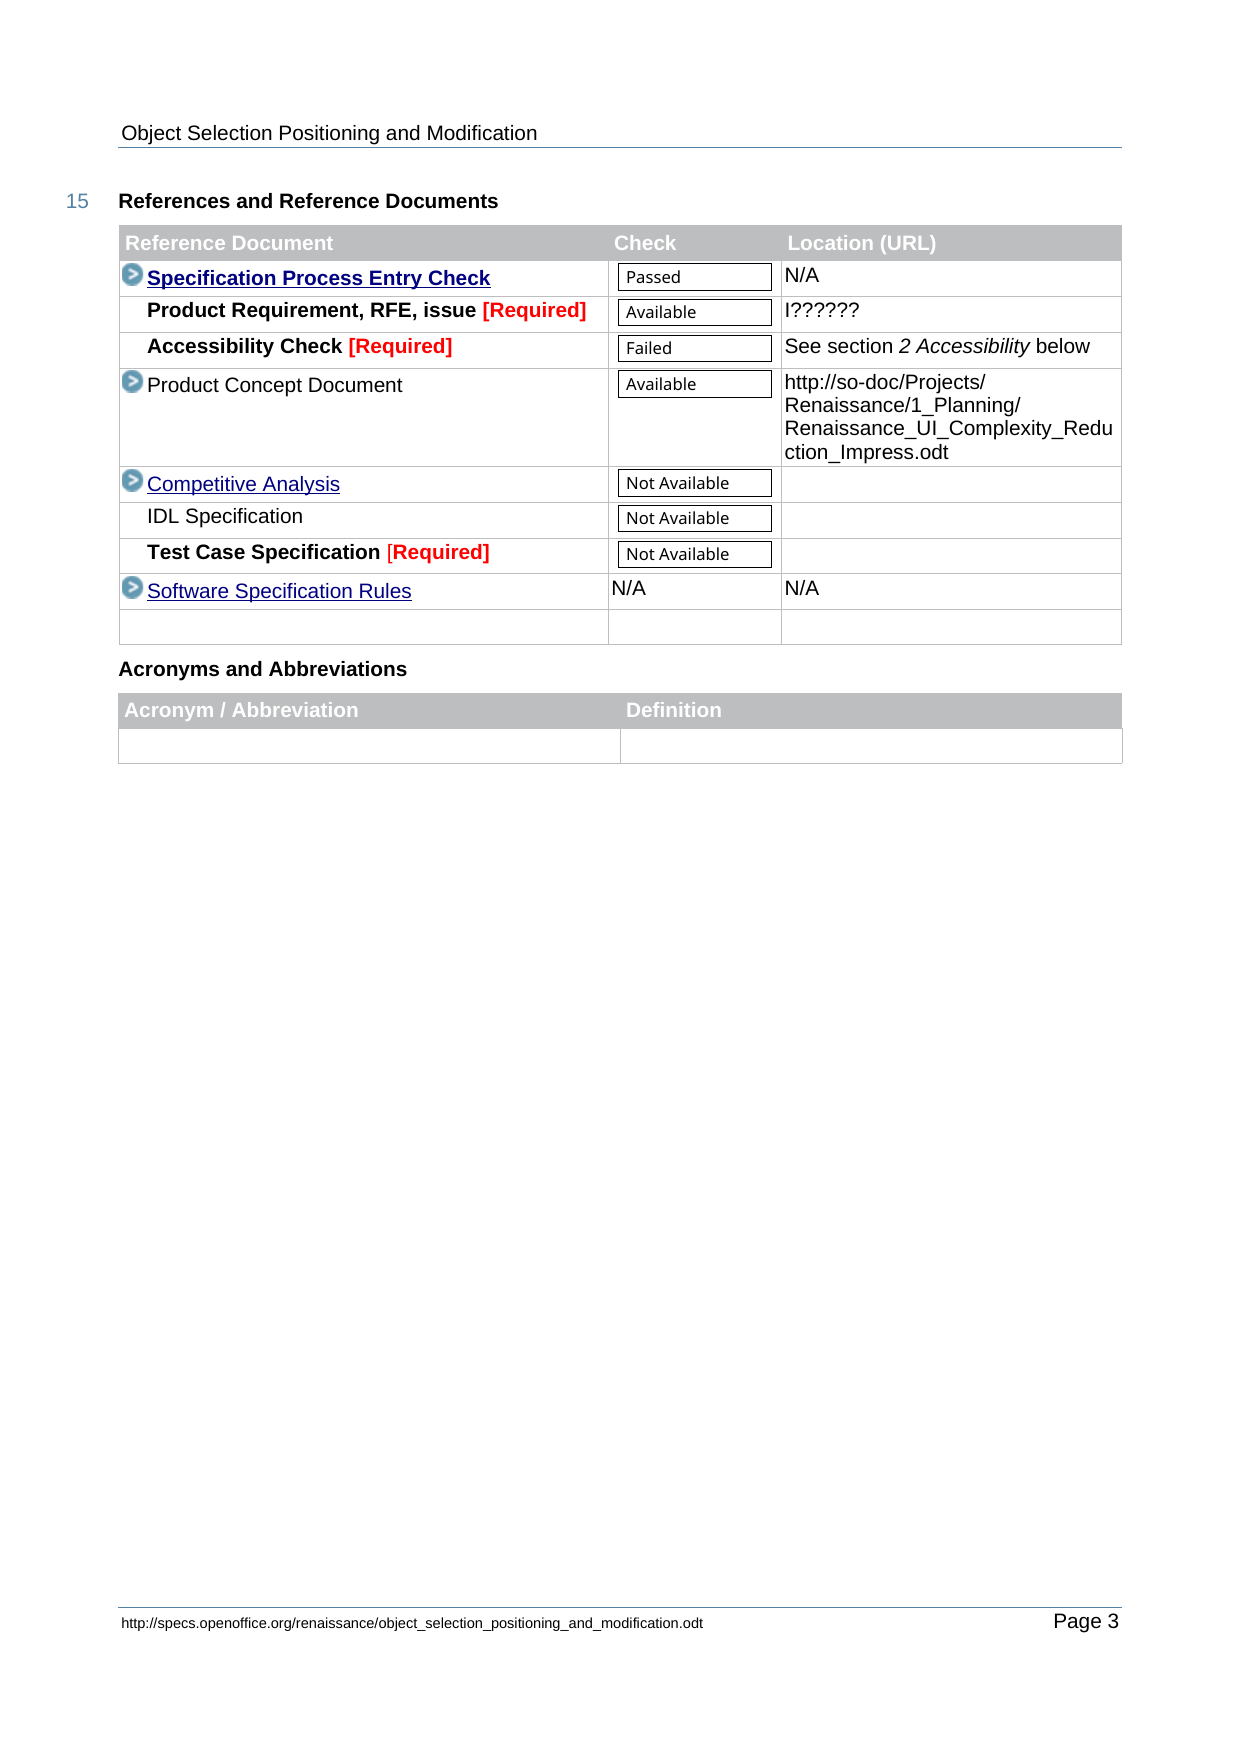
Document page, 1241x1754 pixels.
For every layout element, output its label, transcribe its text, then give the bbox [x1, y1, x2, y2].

table_cell Competitive Analysis [120, 467, 608, 502]
table_cell Product Requirement, RFE, issue [Required] [120, 297, 608, 332]
table_cell [609, 261, 781, 296]
table_header Acronym / Abbreviation [118, 693, 620, 728]
picture [122, 370, 147, 393]
table_cell Test Case Specification [Required] [120, 539, 608, 573]
table_cell I?????? [782, 297, 1121, 332]
picture [122, 263, 147, 286]
table_cell [609, 503, 781, 538]
table_cell [609, 369, 781, 466]
subtitle References and Reference Documents [118, 190, 1122, 213]
table_cell [609, 539, 781, 573]
table_header Definition [620, 693, 1122, 728]
table_cell N/A [782, 574, 1121, 609]
table_cell [609, 610, 781, 644]
picture [122, 469, 147, 492]
table_header Check [609, 225, 781, 261]
table_cell <Please enter location here> [782, 467, 1121, 502]
table_cell Specification Process Entry Check [120, 261, 608, 296]
table_cell [609, 333, 781, 368]
table_cell Software Specification Rules [120, 574, 608, 609]
table_cell IDL Specification [120, 503, 608, 538]
table_cell N/A [782, 261, 1121, 296]
table_cell <WYSIWYG> [119, 729, 620, 763]
table_cell [782, 610, 1121, 644]
table_cell See section 2 Accessibility below [782, 333, 1121, 368]
table_cell <Other, e.g. references to related specs> [120, 610, 608, 644]
table_cell Accessibility Check [Required] [120, 333, 608, 368]
table_cell [609, 297, 781, 332]
picture [122, 576, 147, 599]
table_cell <Please enter location here> [782, 539, 1121, 573]
table_cell [609, 467, 781, 502]
table_cell <What You See Is What You Get> [621, 729, 1122, 763]
table_header Location (URL) [782, 225, 1122, 261]
table_cell Product Concept Document [120, 369, 608, 466]
subtitle Acronyms and Abbreviations [118, 657, 1122, 681]
table_cell <Please enter location here> [782, 503, 1121, 538]
table_cell N/A [609, 574, 781, 609]
table_header Reference Document [119, 225, 608, 261]
table_cell http://so-doc/Projects/Renaissance/1_Planning/Renaissance_UI_Complexity_Reduction_Impress.odt [782, 369, 1121, 466]
